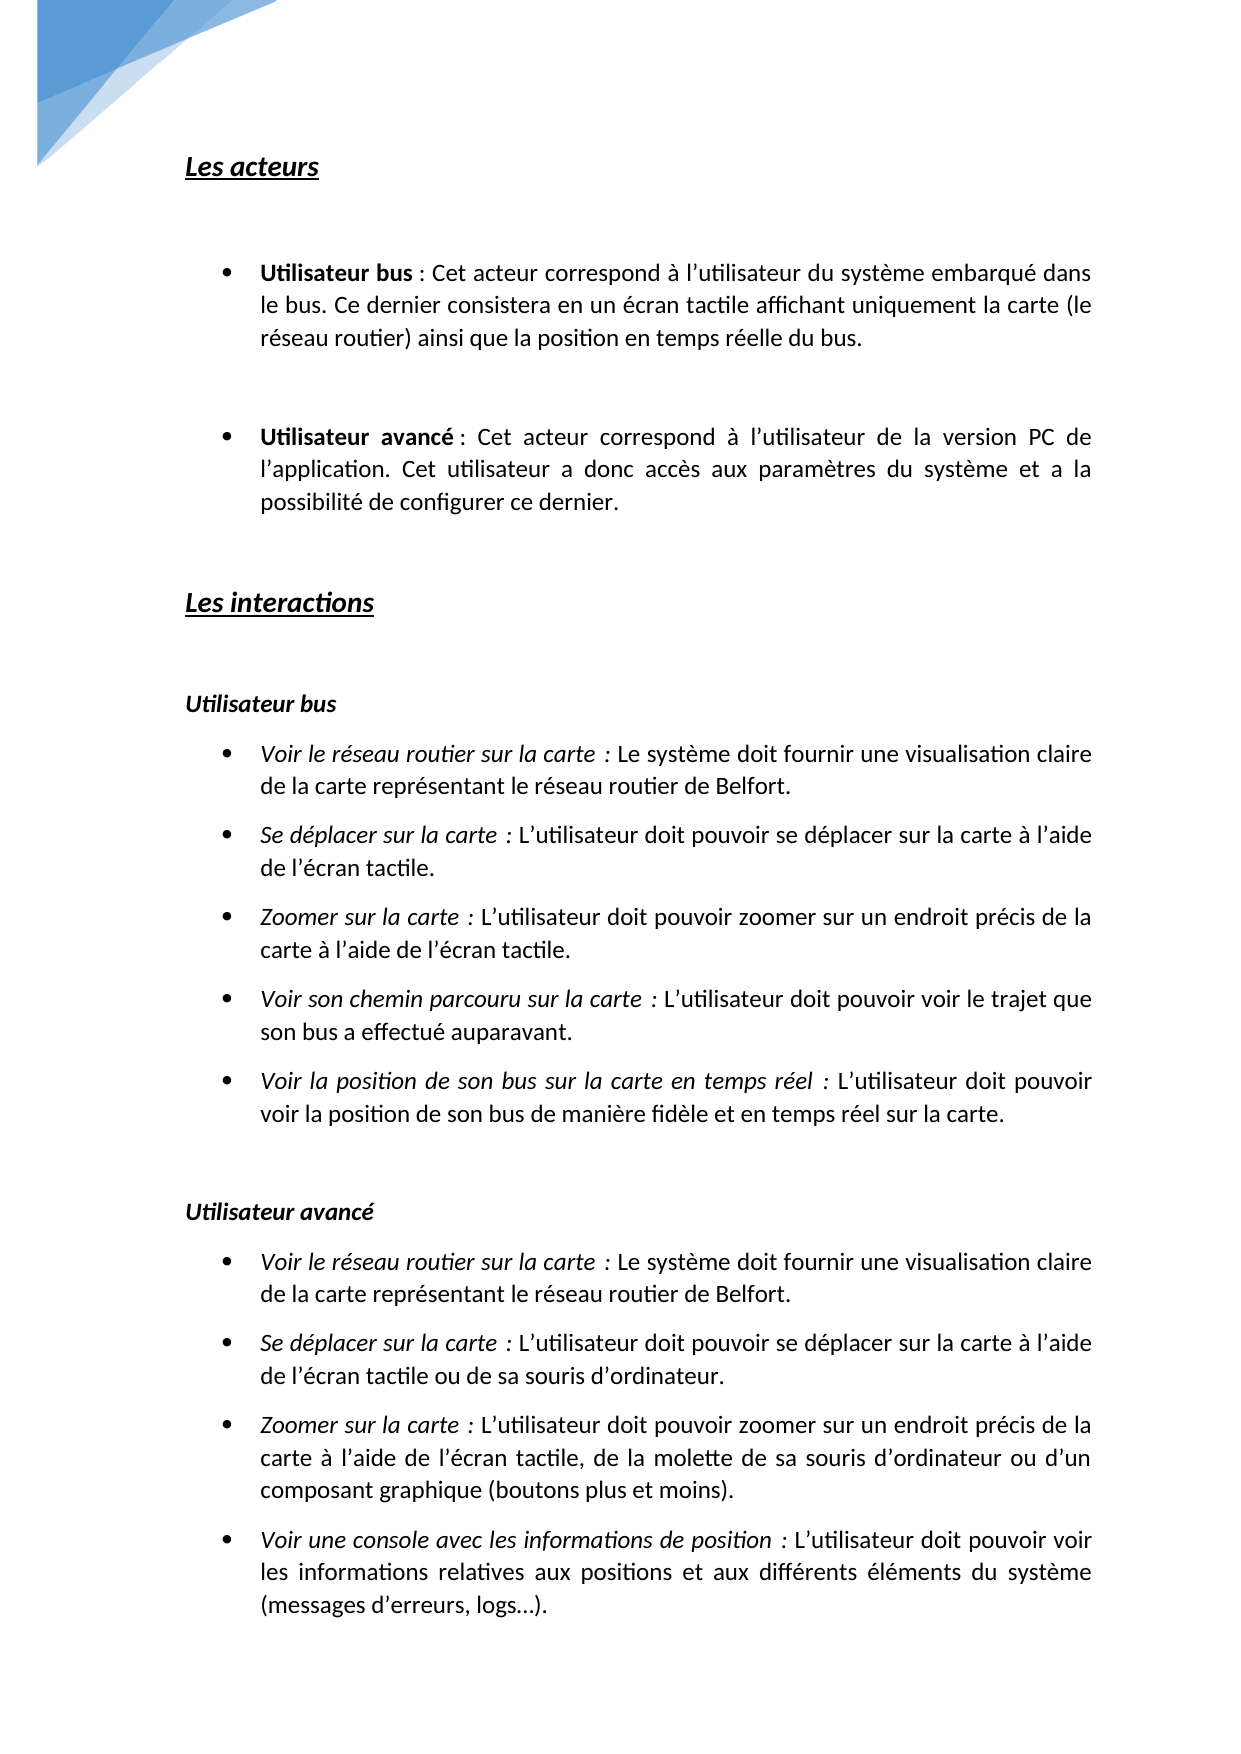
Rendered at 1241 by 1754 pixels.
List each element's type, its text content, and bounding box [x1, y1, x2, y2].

text Utilisateur bus [148, 688, 1093, 719]
text Les acteurs [148, 148, 1093, 183]
list Voir une console avec les informations de position : L’utilisateur doit pouvoir voir les informations relatives aux positions et aux différents éléments du système (messages d’erreurs, logs…). [223, 1524, 1093, 1619]
list Voir la position de son bus sur la carte en temps réel : L’utilisateur doit pouvoir voir la position de son bus de manière fidèle et en temps réel sur la carte. [223, 1065, 1093, 1128]
list Zoomer sur la carte : L’utilisateur doit pouvoir zoomer sur un endroit précis de la carte à l’aide de l’écran tactile. [223, 901, 1093, 964]
list Se déplacer sur la carte : L’utilisateur doit pouvoir se déplacer sur la carte à l’aide de l’écran tactile ou de sa souris d’ordinateur. [223, 1327, 1093, 1391]
text Les interactions [148, 584, 1093, 620]
list Utilisateur bus : Cet acteur correspond à l’utilisateur du système embarqué dans le bus. Ce dernier consistera en un écran tactile affichant uniquement la carte (le réseau routier) ainsi que la position en temps réelle du bus. [223, 257, 1093, 353]
text Utilisateur avancé [148, 1196, 1093, 1227]
list Voir le réseau routier sur la carte : Le système doit fournir une visualisation claire de la carte représentant le réseau routier de Belfort. [223, 1246, 1093, 1309]
list Utilisateur avancé : Cet acteur correspond à l’utilisateur de la version PC de l’application. Cet utilisateur a donc accès aux paramètres du système et a la possibilité de configurer ce dernier. [223, 421, 1093, 516]
list Voir le réseau routier sur la carte : Le système doit fournir une visualisation claire de la carte représentant le réseau routier de Belfort. [223, 738, 1093, 801]
list Se déplacer sur la carte : L’utilisateur doit pouvoir se déplacer sur la carte à l’aide de l’écran tactile. [223, 819, 1093, 883]
list Zoomer sur la carte : L’utilisateur doit pouvoir zoomer sur un endroit précis de la carte à l’aide de l’écran tactile, de la molette de sa souris d’ordinateur ou d’un composant graphique (boutons plus et moins). [223, 1409, 1093, 1505]
list Voir son chemin parcouru sur la carte : L’utilisateur doit pouvoir voir le trajet que son bus a effectué auparavant. [223, 983, 1093, 1046]
